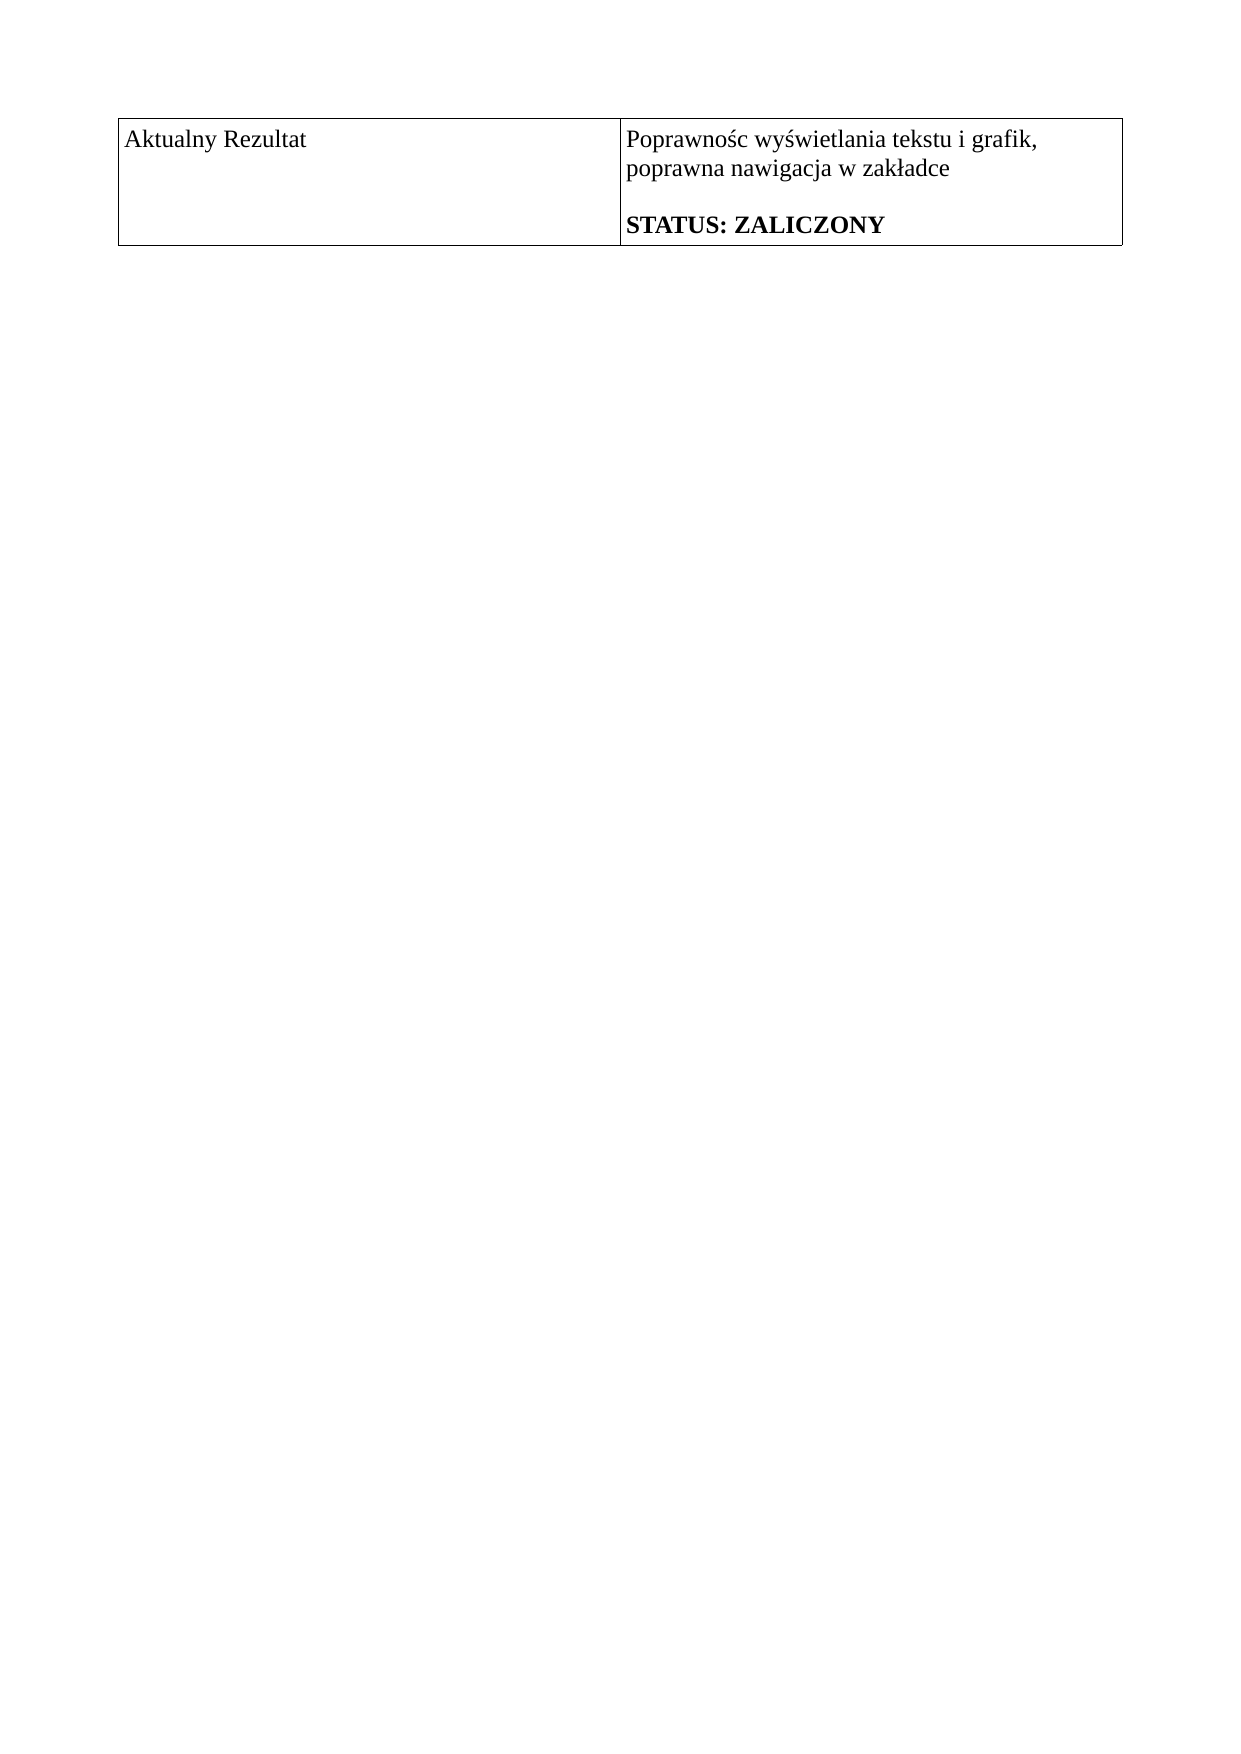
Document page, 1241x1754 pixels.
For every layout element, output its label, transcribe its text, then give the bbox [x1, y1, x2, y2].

table_cell Aktualny Rezultat [119, 119, 620, 245]
table_cell Poprawnośc wyświetlania tekstu i grafik, poprawna nawigacja w zakładce STATUS: ZALICZONY [621, 119, 1122, 245]
